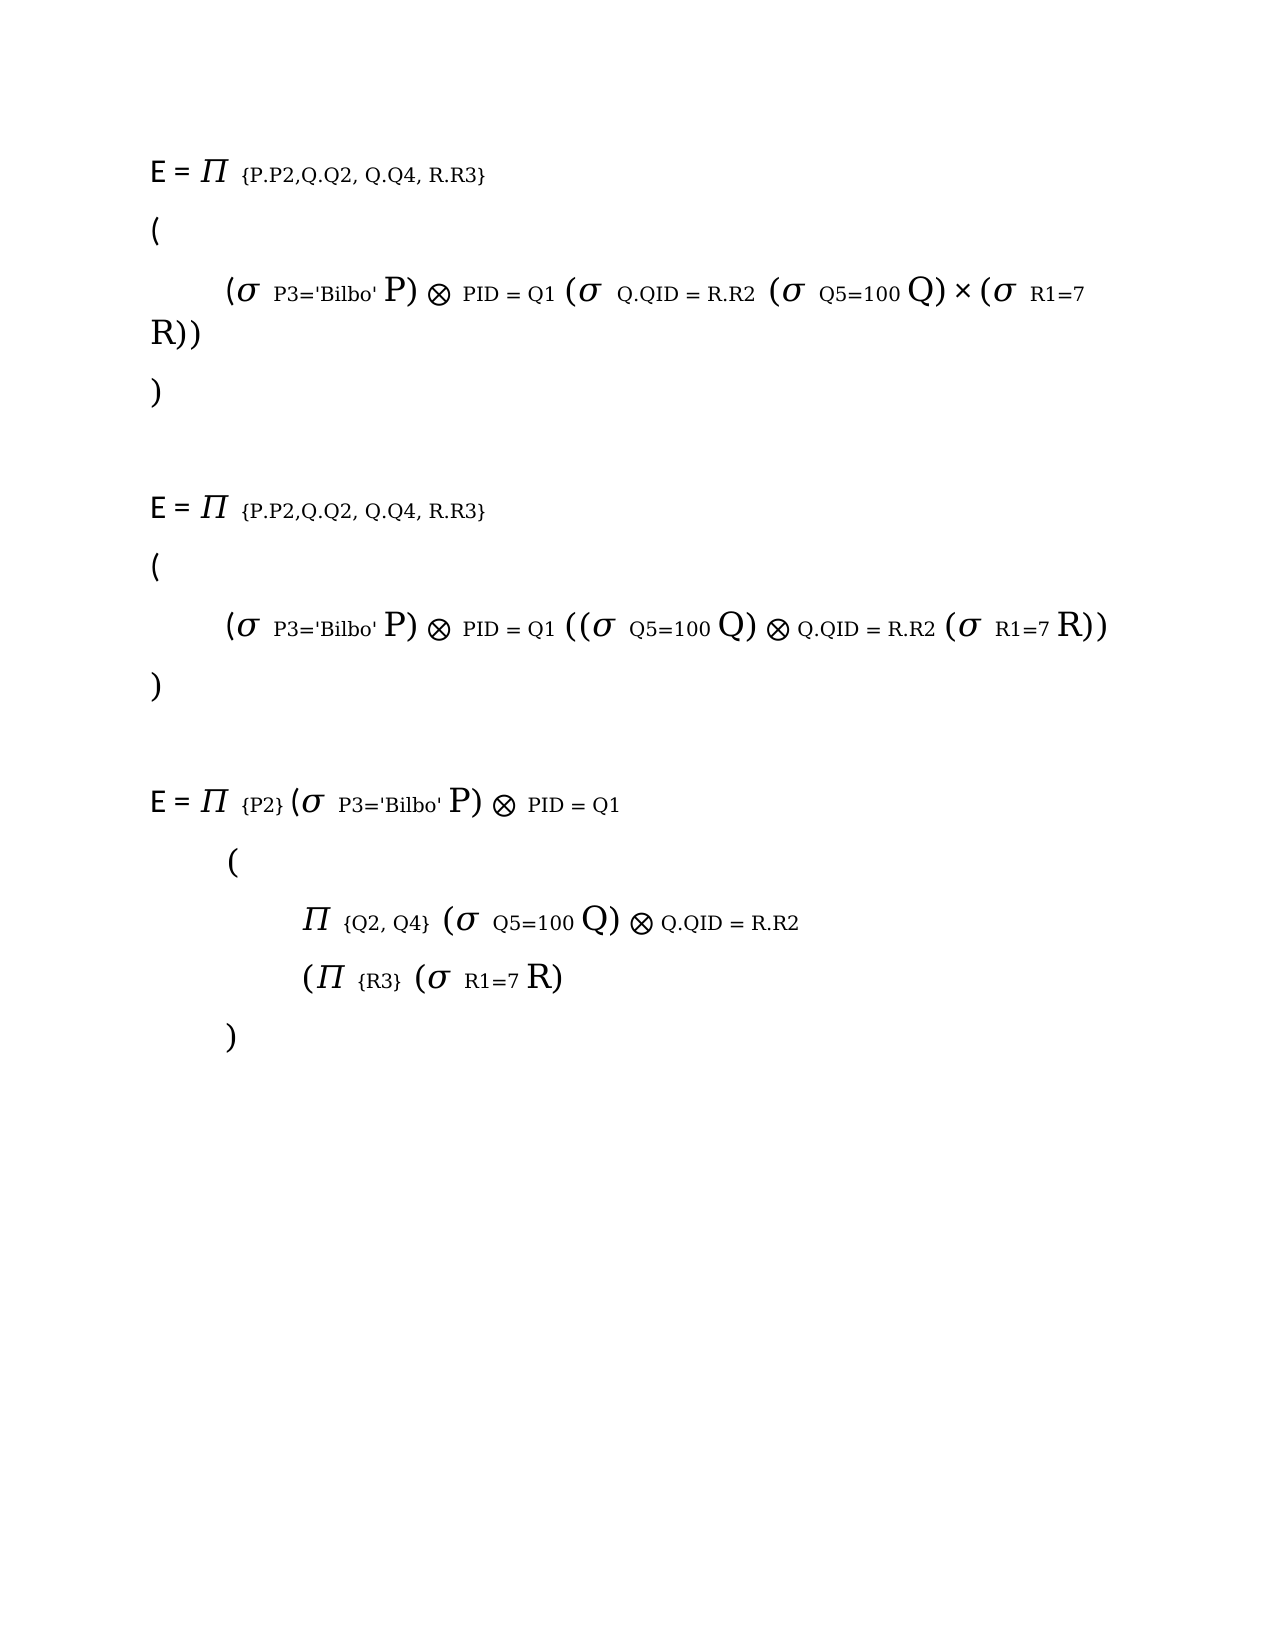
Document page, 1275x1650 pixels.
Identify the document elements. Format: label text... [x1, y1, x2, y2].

text (𝜎 P3='Bilbo' P) ⨂ PID = Q1 (𝜎 Q.QID = R.R2 (𝜎 Q5=100 Q) × (𝜎 R1=7 R)) [150, 268, 1125, 351]
text E = 𝛱 {P2} (𝜎 P3='Bilbo' P) ⨂ PID = Q1 [150, 780, 1125, 821]
text ( [150, 544, 1125, 585]
text (𝜎 P3='Bilbo' P) ⨂ PID = Q1 ((𝜎 Q5=100 Q) ⨂ Q.QID = R.R2 (𝜎 R1=7 R)) [150, 603, 1125, 645]
text ( [150, 839, 1125, 879]
text E = 𝛱 {P.P2,Q.Q2, Q.Q4, R.R3} [150, 486, 1125, 526]
text ) [150, 663, 1125, 703]
text E = 𝛱 {P.P2,Q.Q2, Q.Q4, R.R3} [150, 150, 1125, 191]
text 𝛱 {Q2, Q4} (𝜎 Q5=100 Q) ⨂ Q.QID = R.R2 [225, 898, 1125, 938]
text ) [150, 1014, 1125, 1054]
text ) [150, 369, 1125, 409]
text (𝛱 {R3} (𝜎 R1=7 R) [225, 956, 1125, 996]
text ( [150, 209, 1125, 250]
